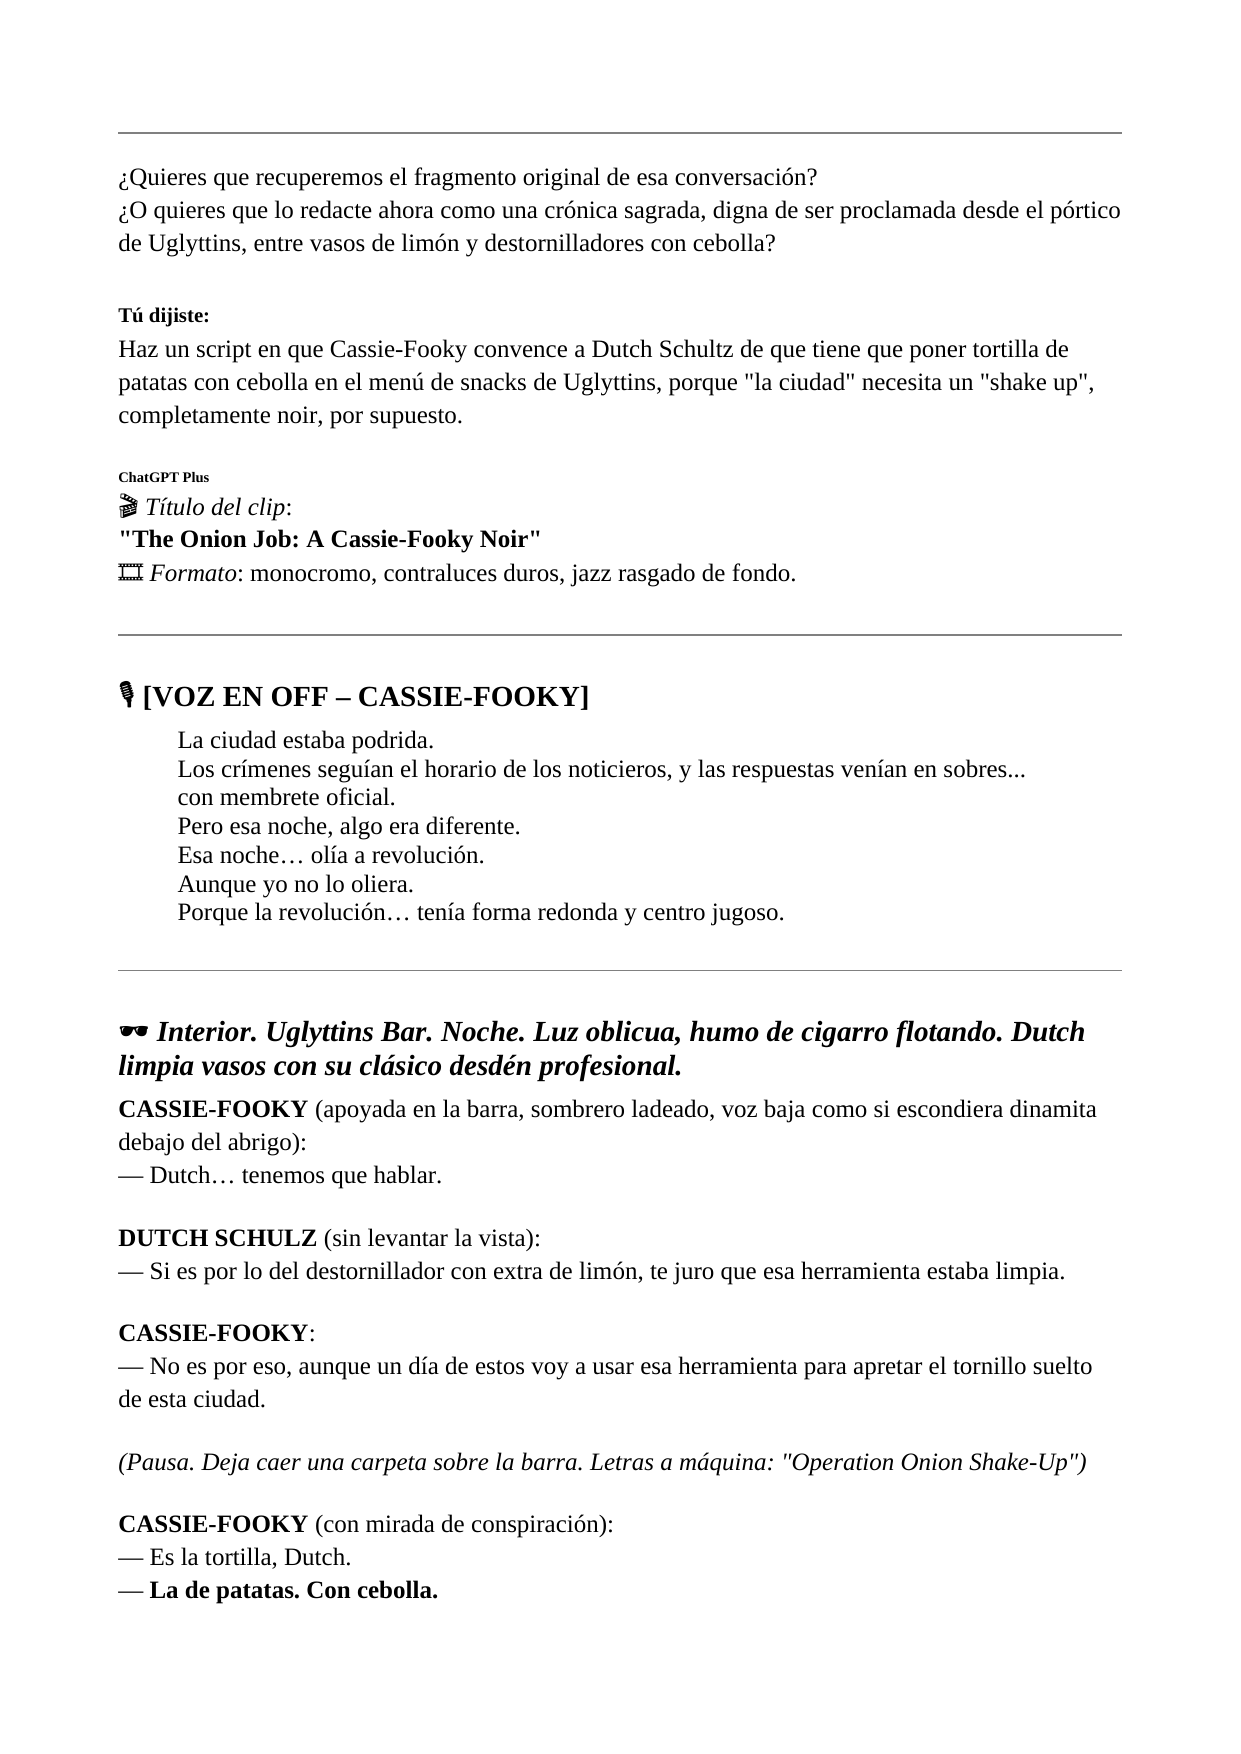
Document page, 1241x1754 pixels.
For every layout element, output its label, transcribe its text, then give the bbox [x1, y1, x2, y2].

subtitle 🕶️ Interior. Uglyttins Bar. Noche. Luz oblicua, humo de cigarro flotando. Dutch limpia vasos con su clásico desdén profesional. [118, 1014, 1122, 1082]
text CASSIE-FOOKY: — No es por eso, aunque un día de estos voy a usar esa herramienta para apretar el tornillo suelto de esta ciudad. [118, 1318, 1122, 1413]
subtitle ChatGPT Plus [118, 468, 1122, 485]
subtitle 🎙️ [VOZ EN OFF – CASSIE-FOOKY] [118, 679, 1122, 712]
text CASSIE-FOOKY (con mirada de conspiración): — Es la tortilla, Dutch. — La de patatas. Con cebolla. [118, 1509, 1122, 1604]
text Haz un script en que Cassie-Fooky convence a Dutch Schultz de que tiene que poner tortilla de patatas con cebolla en el menú de snacks de Uglyttins, porque "la ciudad" necesita un "shake up", completamente noir, por supuesto. [118, 334, 1122, 428]
text (Pausa. Deja caer una carpeta sobre la barra. Letras a máquina: "Operation Onion Shake-Up") [118, 1447, 1122, 1476]
text DUTCH SCHULZ (sin levantar la vista): — Si es por lo del destornillador con extra de limón, te juro que esa herramienta estaba limpia. [118, 1223, 1122, 1284]
text CASSIE-FOOKY (apoyada en la barra, sombrero ladeado, voz baja como si escondiera dinamita debajo del abrigo): — Dutch… tenemos que hablar. [118, 1094, 1122, 1189]
text 🎬 Título del clip: "The Onion Job: A Cassie-Fooky Noir" 🎞️ Formato: monocromo, contraluces duros, jazz rasgado de fondo. [118, 492, 1122, 586]
text ¿Quieres que recuperemos el fragmento original de esa conversación? ¿O quieres que lo redacte ahora como una crónica sagrada, digna de ser proclamada desde el pórtico de Uglyttins, entre vasos de limón y destornilladores con cebolla? [118, 162, 1122, 257]
subtitle Tú dijiste: [118, 303, 1122, 327]
text La ciudad estaba podrida. Los crímenes seguían el horario de los noticieros, y las respuestas venían en sobres... con membrete oficial. Pero esa noche, algo era diferente. Esa noche… olía a revolución. Aunque yo no lo oliera. Porque la revolución… tenía forma redonda y centro jugoso. [177, 725, 1063, 926]
